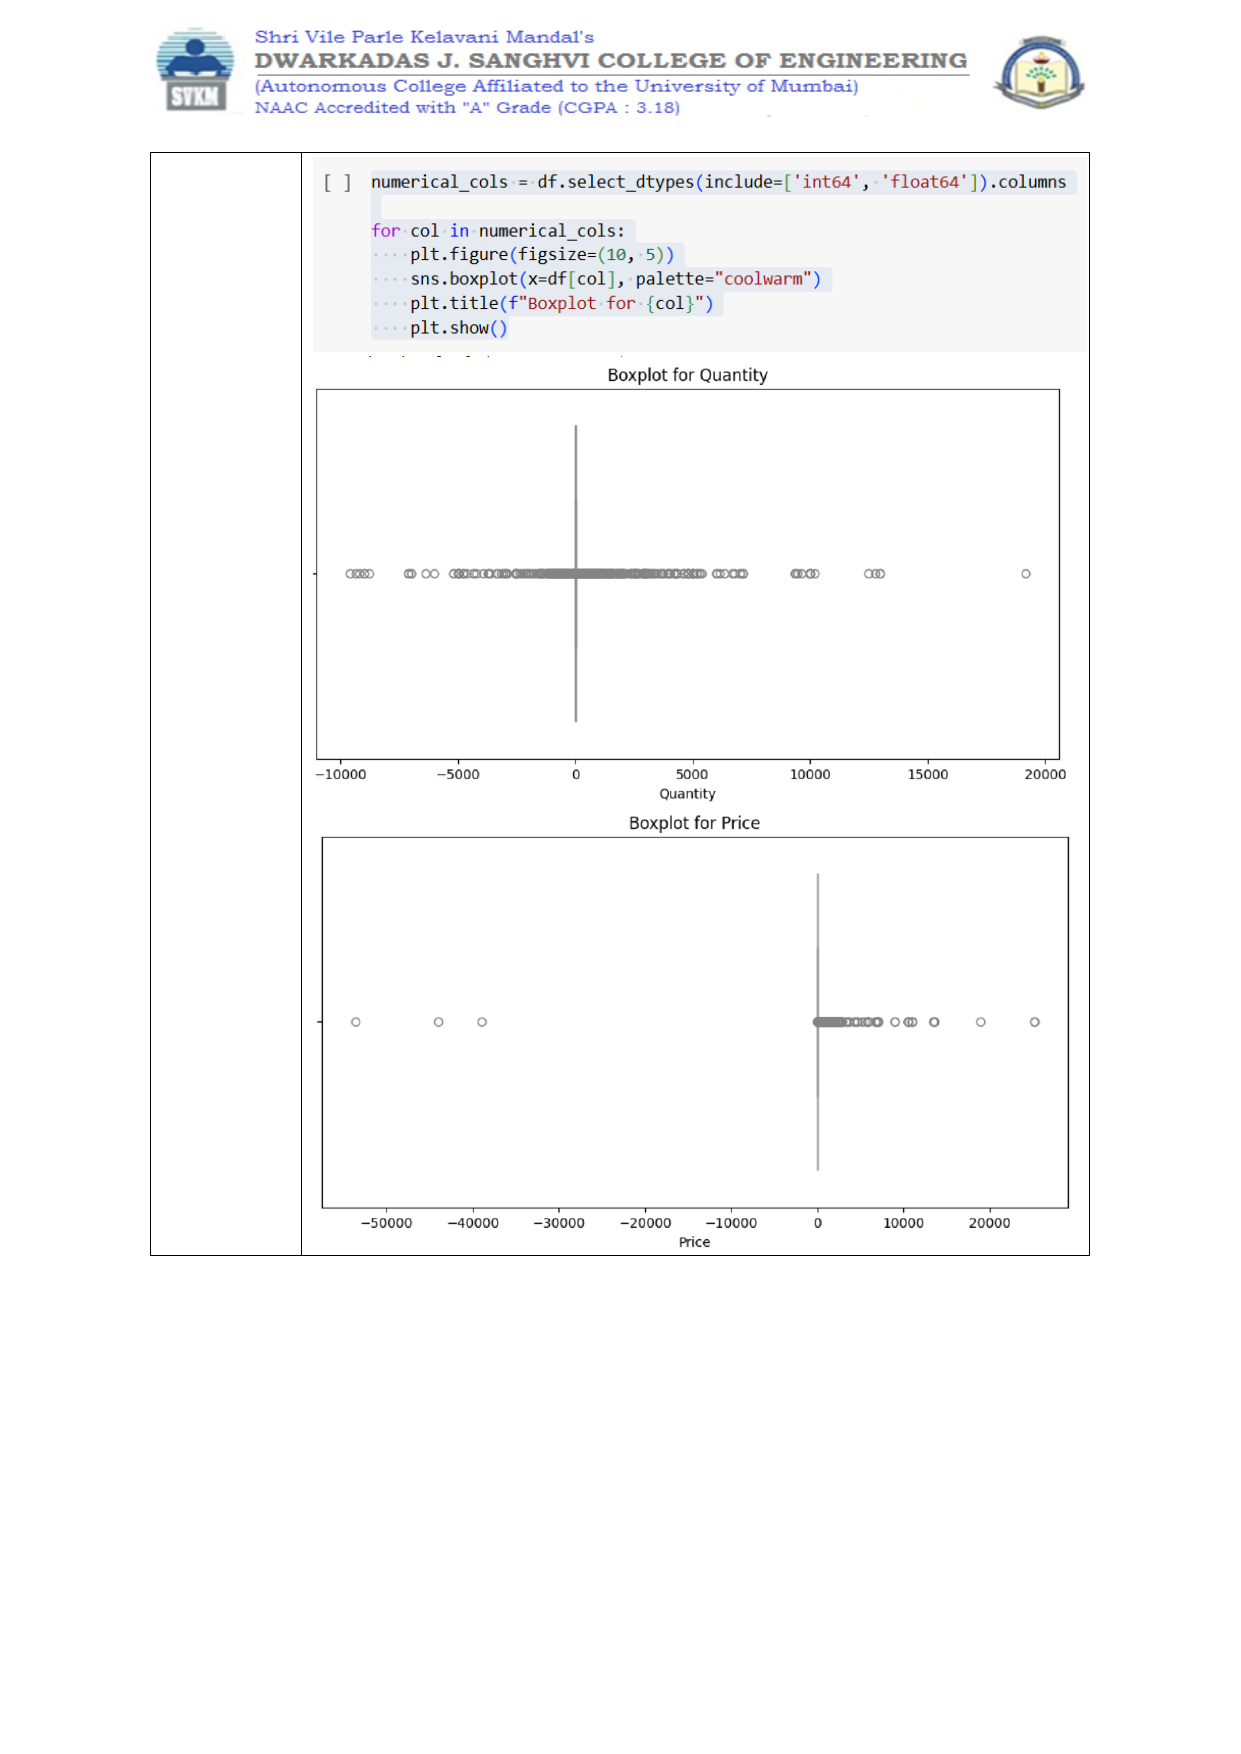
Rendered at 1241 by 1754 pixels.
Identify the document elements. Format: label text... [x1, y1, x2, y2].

table_cell Implementation [151, 153, 301, 1255]
picture [150, 11, 1090, 125]
picture [313, 153, 1088, 1255]
